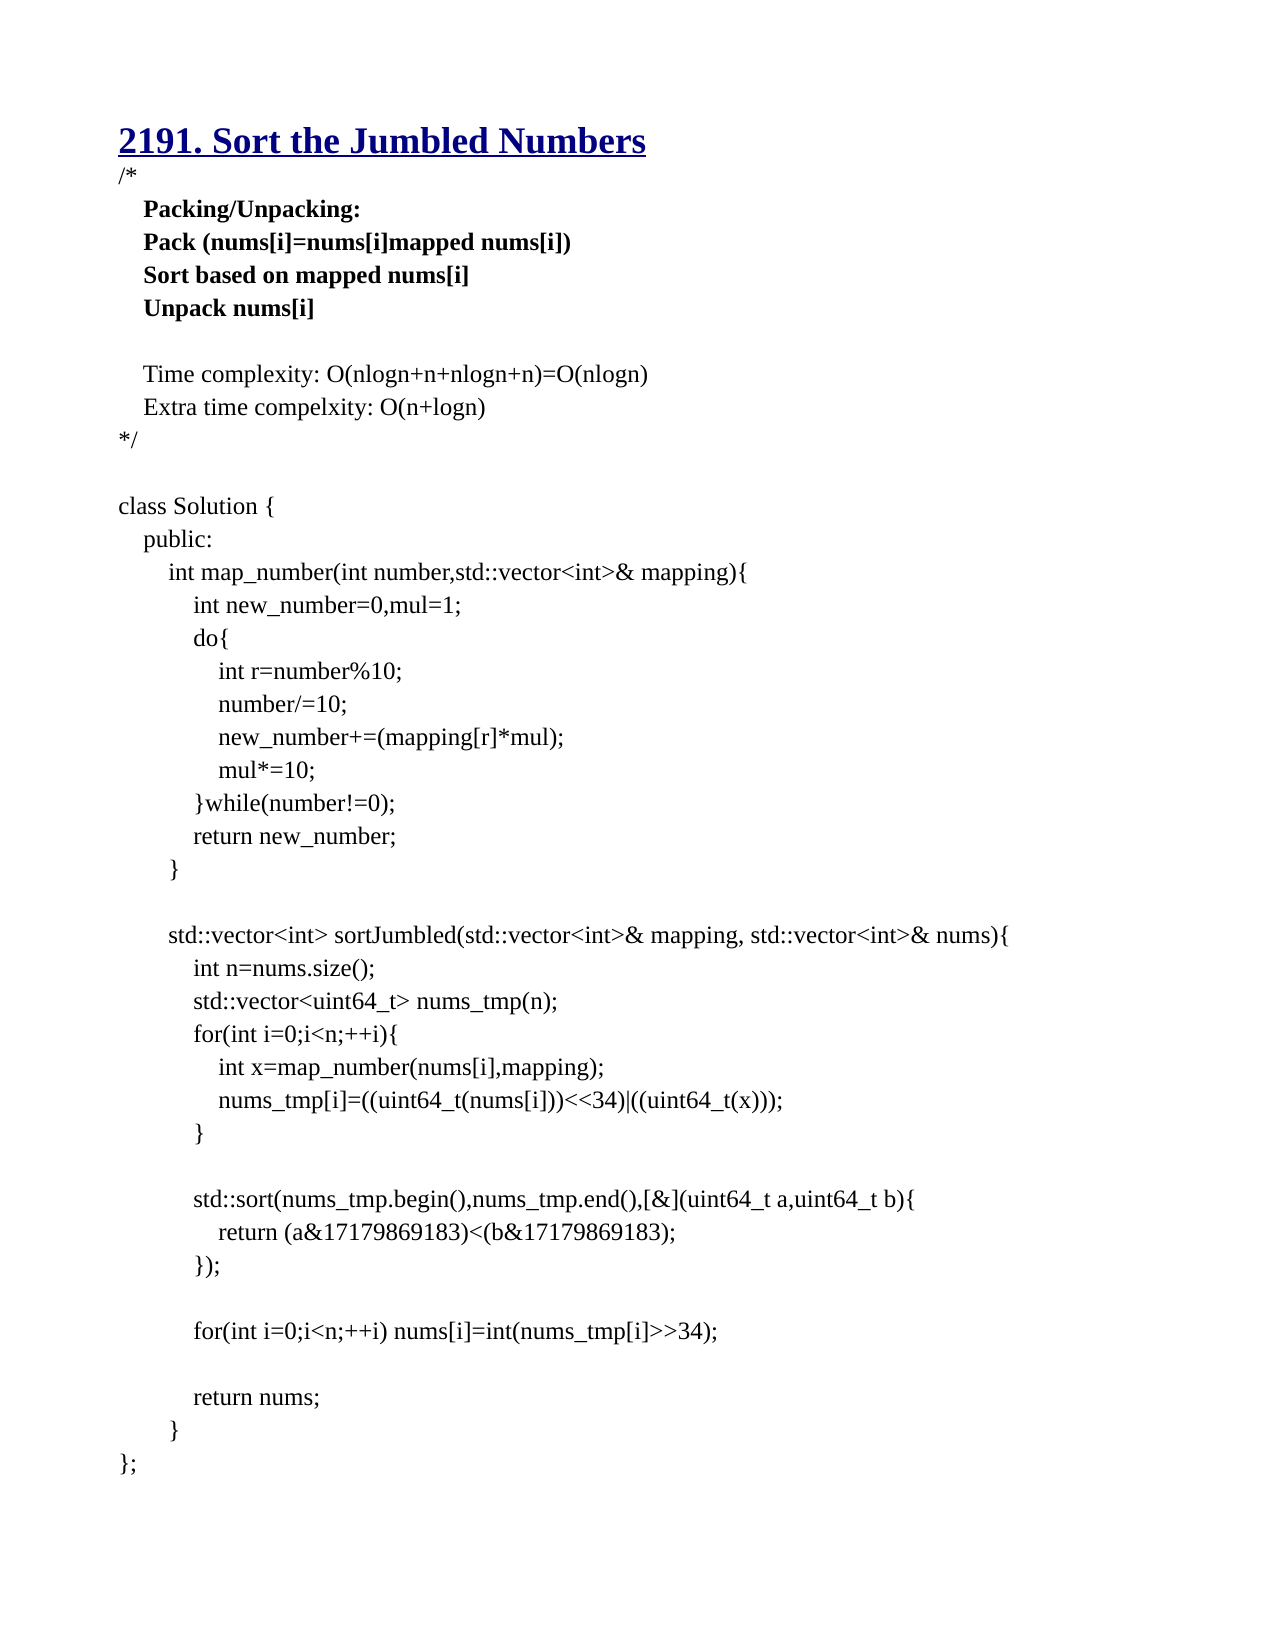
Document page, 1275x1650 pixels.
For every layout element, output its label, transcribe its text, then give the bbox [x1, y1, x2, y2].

text Unpack nums[i] [118, 293, 1157, 322]
text int map_number(int number,std::vector<int>& mapping){ [118, 557, 1157, 586]
text class Solution { [118, 491, 1157, 520]
text int x=map_number(nums[i],mapping); [118, 1052, 1157, 1081]
text int new_number=0,mul=1; [118, 590, 1157, 619]
text for(int i=0;i<n;++i){ [118, 1019, 1157, 1048]
text Pack (nums[i]=nums[i]mapped nums[i]) [118, 227, 1157, 256]
text }while(number!=0); [118, 788, 1157, 817]
text std::vector<uint64_t> nums_tmp(n); [118, 986, 1157, 1015]
text return (a&17179869183)<(b&17179869183); [118, 1217, 1157, 1246]
text public: [118, 524, 1157, 553]
text Extra time compelxity: O(n+logn) [118, 392, 1157, 421]
text do{ [118, 623, 1157, 652]
text int r=number%10; [118, 656, 1157, 685]
text } [118, 1415, 1157, 1443]
text int n=nums.size(); [118, 953, 1157, 982]
text } [118, 854, 1157, 883]
text return nums; [118, 1382, 1157, 1411]
text return new_number; [118, 821, 1157, 850]
text /* [118, 161, 1157, 190]
text Time complexity: O(nlogn+n+nlogn+n)=O(nlogn) [118, 359, 1157, 388]
text nums_tmp[i]=((uint64_t(nums[i]))<<34)|((uint64_t(x))); [118, 1085, 1157, 1114]
text for(int i=0;i<n;++i) nums[i]=int(nums_tmp[i]>>34); [118, 1316, 1157, 1345]
text number/=10; [118, 689, 1157, 718]
text std::sort(nums_tmp.begin(),nums_tmp.end(),[&](uint64_t a,uint64_t b){ [118, 1184, 1157, 1213]
text */ [118, 425, 1157, 454]
text std::vector<int> sortJumbled(std::vector<int>& mapping, std::vector<int>& nums){ [118, 920, 1157, 949]
text new_number+=(mapping[r]*mul); [118, 722, 1157, 751]
text } [118, 1118, 1157, 1147]
text mul*=10; [118, 755, 1157, 784]
text Packing/Unpacking: [118, 194, 1157, 223]
subtitle 2191. Sort the Jumbled Numbers [118, 118, 1157, 161]
text }); [118, 1250, 1157, 1279]
text Sort based on mapped nums[i] [118, 260, 1157, 289]
text }; [118, 1448, 1157, 1477]
